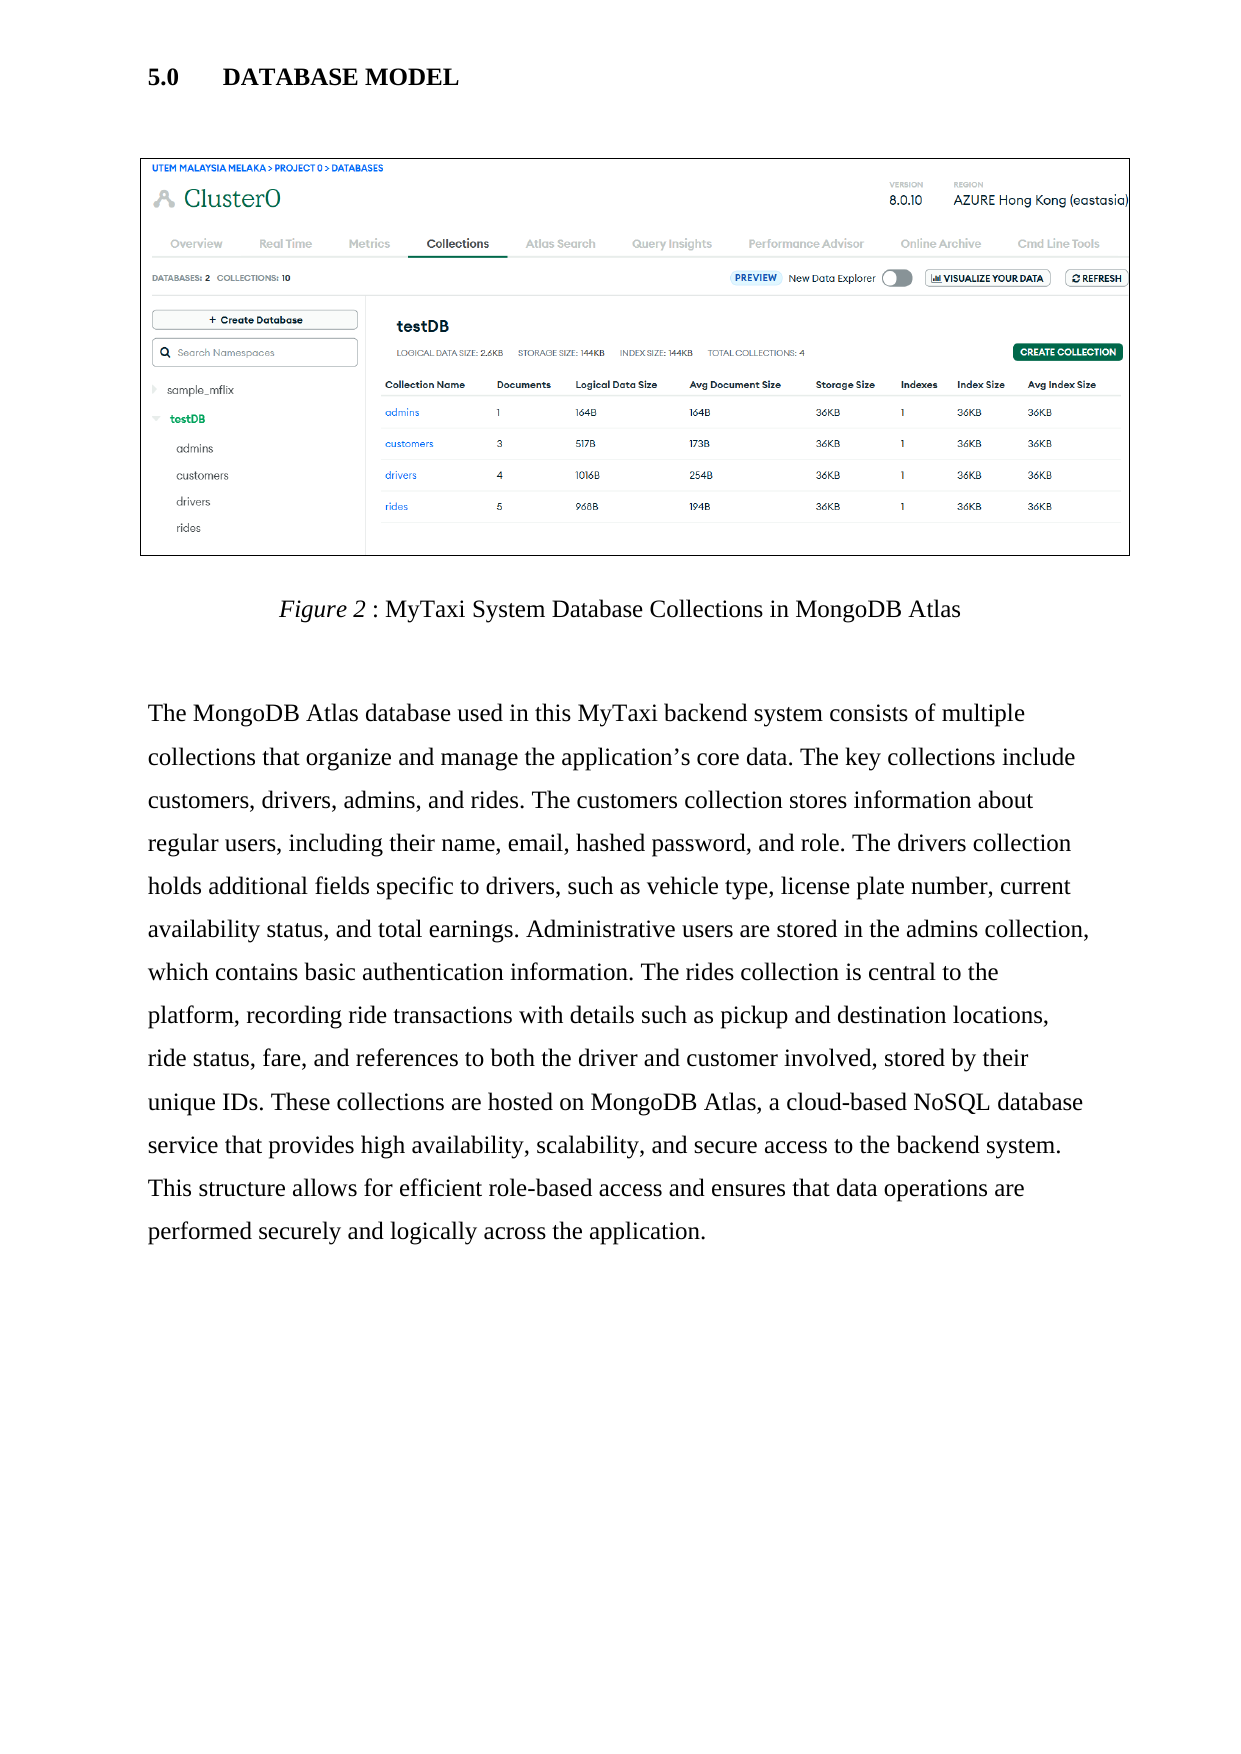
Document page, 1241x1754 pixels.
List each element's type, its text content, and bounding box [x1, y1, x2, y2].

text The MongoDB Atlas database used in this MyTaxi backend system consists of multiple collections that organize and manage the application’s core data. The key collections include customers, drivers, admins, and rides. The customers collection stores information about regular users, including their name, email, hashed password, and role. The drivers collection holds additional fields specific to drivers, such as vehicle type, license plate number, current availability status, and total earnings. Administrative users are stored in the admins collection, which contains basic authentication information. The rides collection is central to the platform, recording ride transactions with details such as pickup and destination locations, ride status, fare, and references to both the driver and customer involved, stored by their unique IDs. These collections are hosted on MongoDB Atlas, a cloud-based NoSQL database service that provides high availability, scalability, and secure access to the backend system. This structure allows for efficient role-based access and ensures that data operations are performed securely and logically across the application. [148, 698, 1093, 1245]
text Figure 2 : MyTaxi System Database Collections in MongoDB Atlas [148, 556, 1093, 622]
text 5.0 DATABASE MODEL [148, 62, 1093, 91]
picture [141, 159, 1129, 555]
